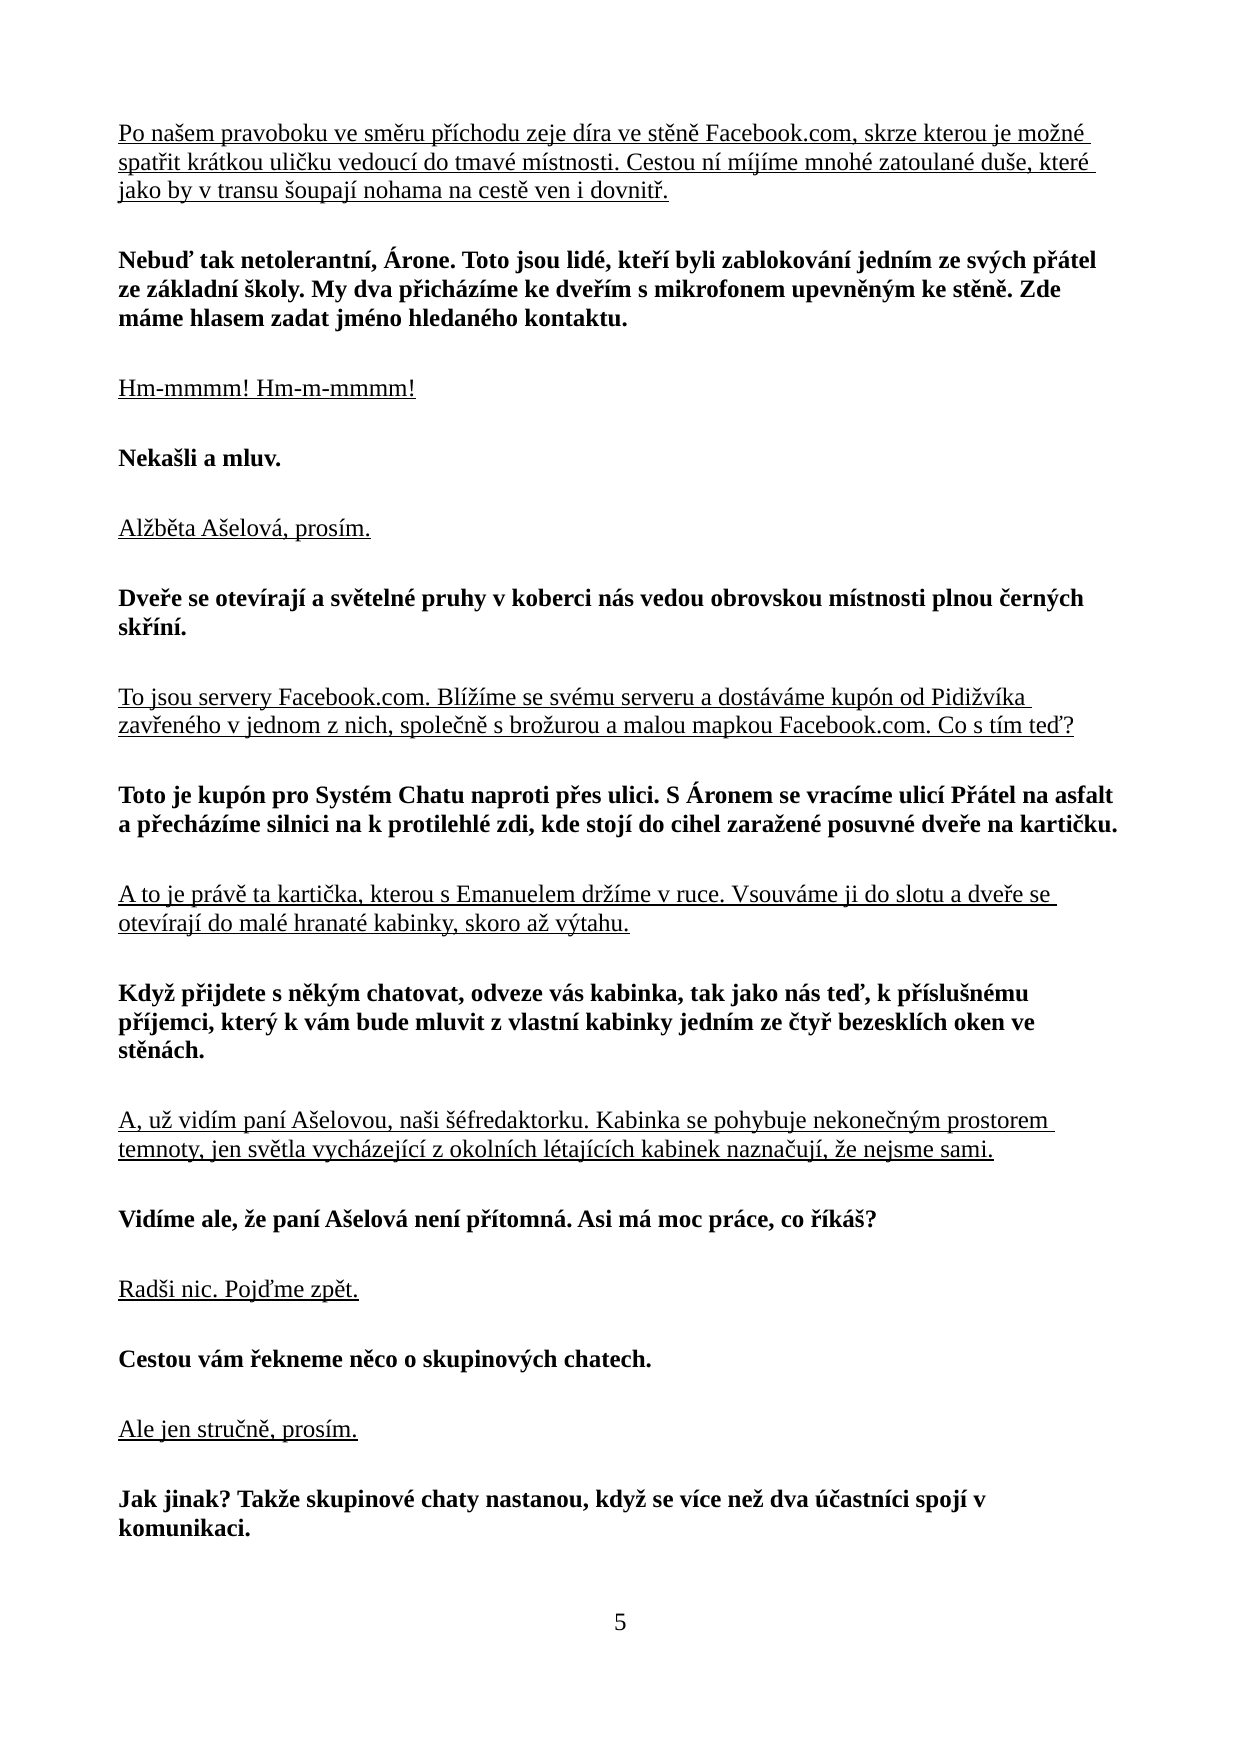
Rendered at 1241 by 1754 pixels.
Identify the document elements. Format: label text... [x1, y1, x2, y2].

text Toto je kupón pro Systém Chatu naproti přes ulici. S Áronem se vracíme ulicí Přátel na asfalt a přecházíme silnici na k protilehlé zdi, kde stojí do cihel zaražené posuvné dveře na kartičku. [118, 781, 1122, 867]
text Hm-mmmm! Hm-m-mmmm! [118, 373, 1122, 431]
text A to je právě ta kartička, kterou s Emanuelem držíme v ruce. Vsouváme ji do slotu a dveře se otevírají do malé hranaté kabinky, skoro až výtahu. [118, 879, 1122, 966]
text Ale jen stručně, prosím. [118, 1414, 1122, 1472]
text A, už vidím paní Ašelovou, naši šéfredaktorku. Kabinka se pohybuje nekonečným prostorem temnoty, jen světla vycházející z okolních létajících kabinek naznačují, že nejsme sami. [118, 1106, 1122, 1192]
text Jak jinak? Takže skupinové chaty nastanou, když se více než dva účastníci spojí v komunikaci. [118, 1484, 1122, 1571]
text Dveře se otevírají a světelné pruhy v koberci nás vedou obrovskou místnosti plnou černých skříní. [118, 583, 1122, 669]
text Vidíme ale, že paní Ašelová není přítomná. Asi má moc práce, co říkáš? [118, 1204, 1122, 1262]
text Po našem pravoboku ve směru příchodu zeje díra ve stěně Facebook.com, skrze kterou je možné spatřit krátkou uličku vedoucí do tmavé místnosti. Cestou ní míjíme mnohé zatoulané duše, které jako by v transu šoupají nohama na cestě ven i dovnitř. [118, 118, 1122, 233]
text Alžběta Ašelová, prosím. [118, 513, 1122, 571]
text Radši nic. Pojďme zpět. [118, 1274, 1122, 1332]
text Nekašli a mluv. [118, 443, 1122, 501]
text To jsou servery Facebook.com. Blížíme se svému serveru a dostáváme kupón od Pidižvíka zavřeného v jednom z nich, společně s brožurou a malou mapkou Facebook.com. Co s tím teď? [118, 682, 1122, 768]
text Když přijdete s někým chatovat, odveze vás kabinka, tak jako nás teď, k příslušnému příjemci, který k vám bude mluvit z vlastní kabinky jedním ze čtyř bezesklích oken ve stěnách. [118, 978, 1122, 1093]
text Nebuď tak netolerantní, Árone. Toto jsou lidé, kteří byli zablokování jedním ze svých přátel ze základní školy. My dva přicházíme ke dveřím s mikrofonem upevněným ke stěně. Zde máme hlasem zadat jméno hledaného kontaktu. [118, 246, 1122, 361]
text Cestou vám řekneme něco o skupinových chatech. [118, 1344, 1122, 1402]
